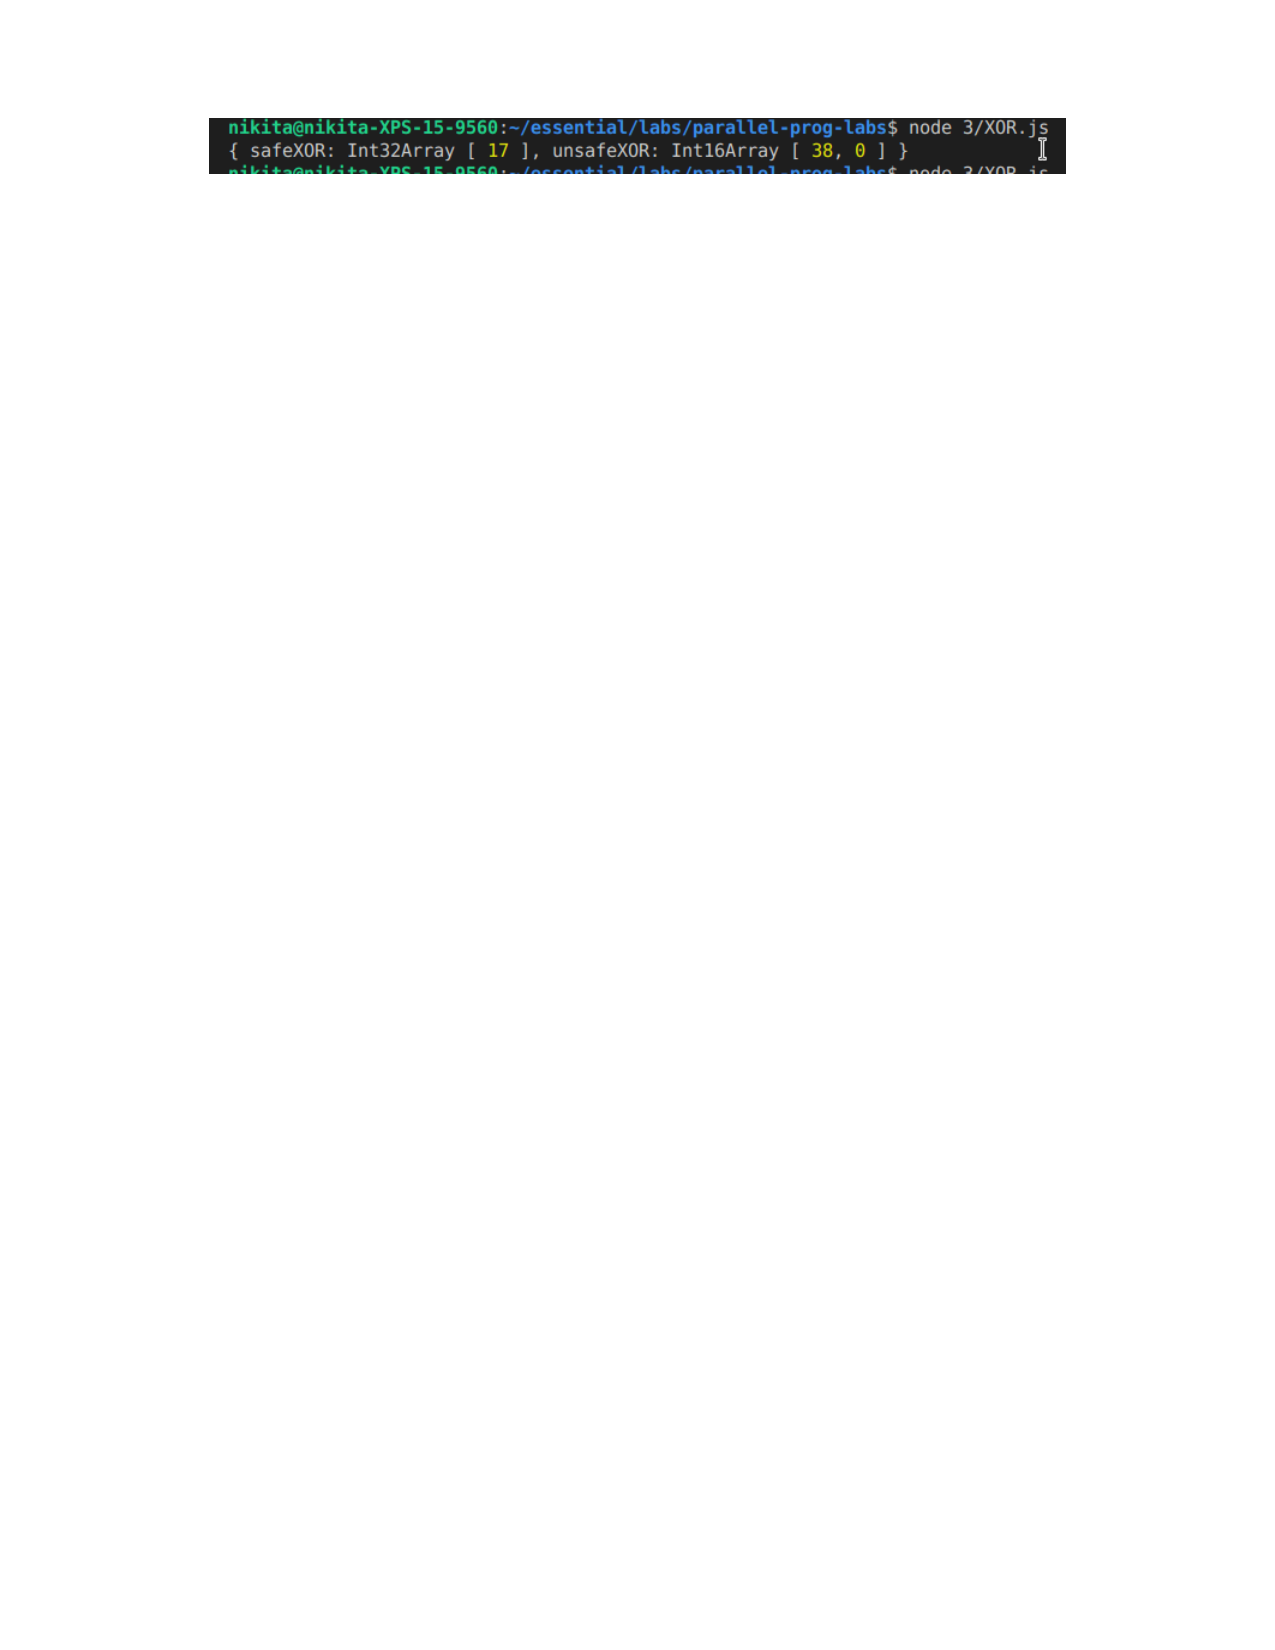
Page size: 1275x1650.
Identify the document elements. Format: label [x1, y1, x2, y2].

picture [209, 118, 1066, 174]
